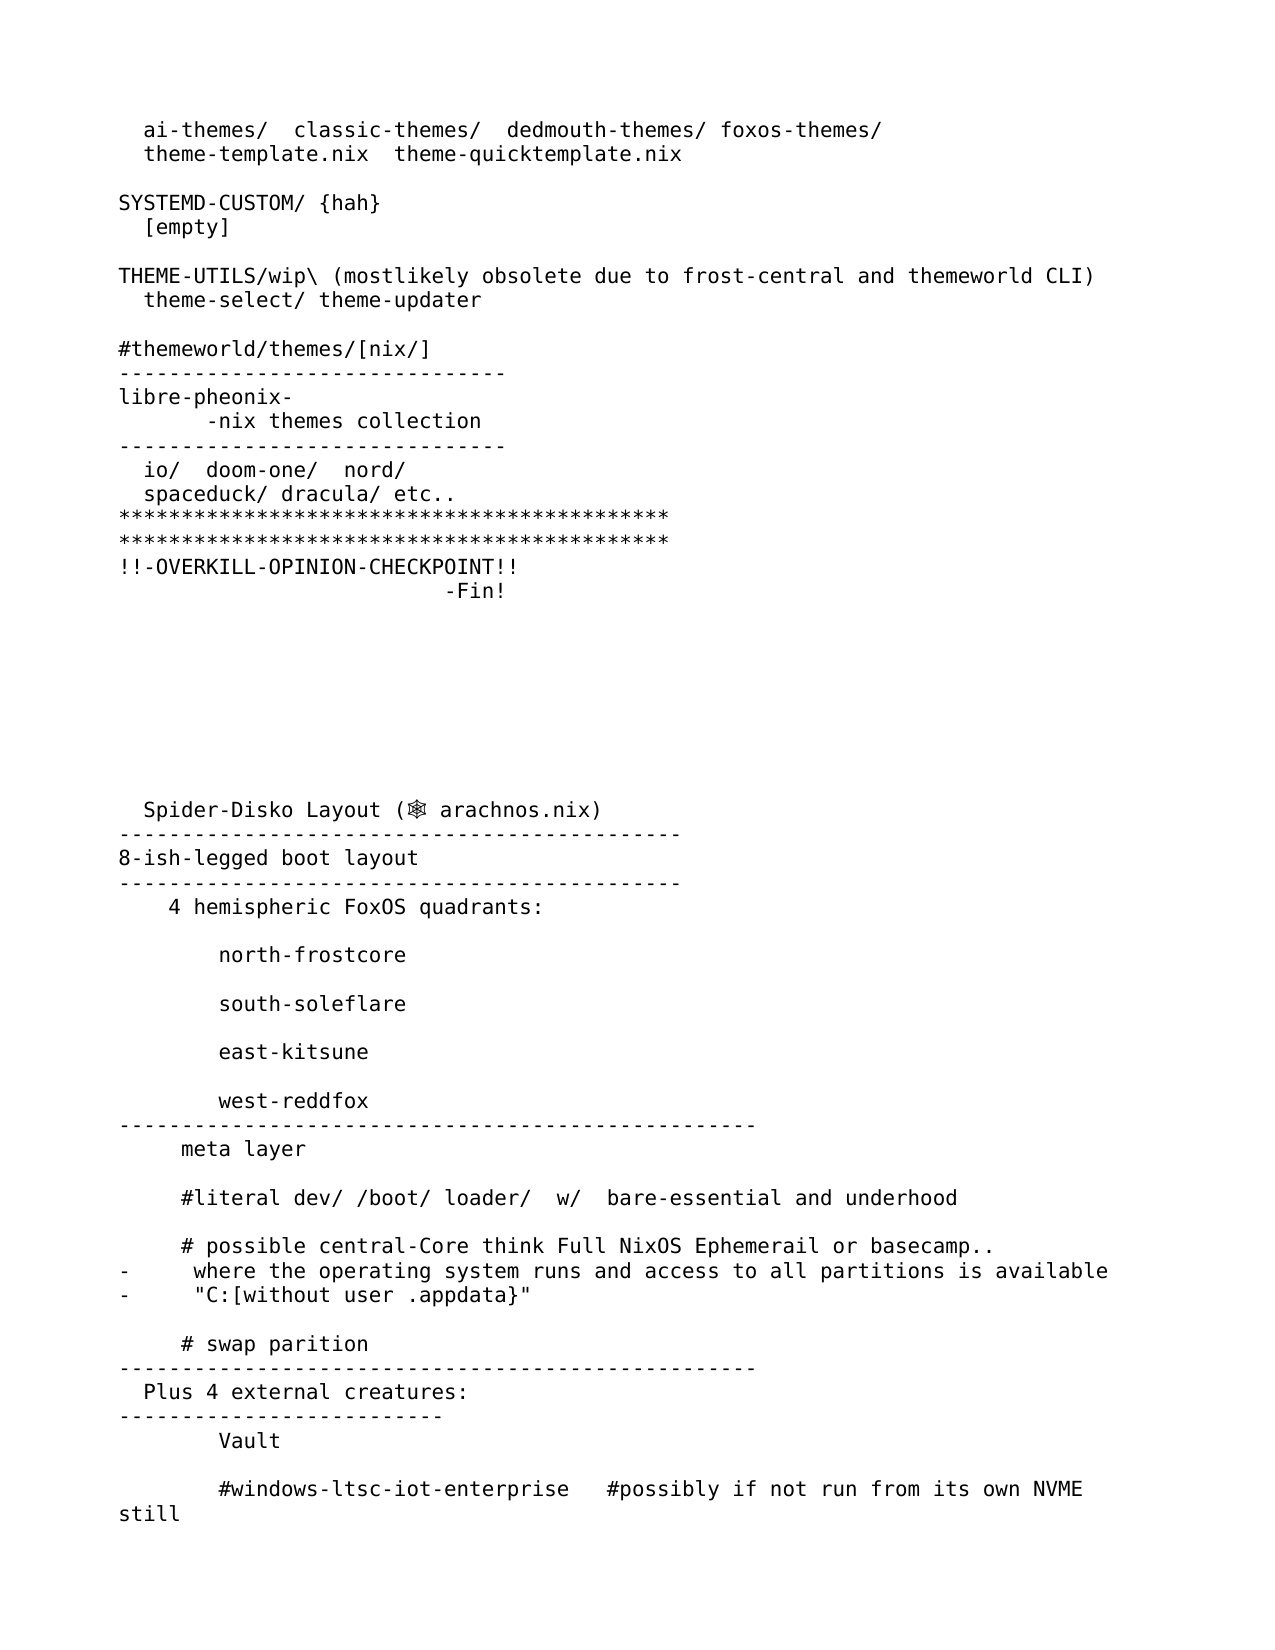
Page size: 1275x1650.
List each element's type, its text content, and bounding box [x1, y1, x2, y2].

text --------------------------------------------------- [118, 1356, 1157, 1380]
text --------------------------------------------------- [118, 1113, 1157, 1137]
text west-reddfox [118, 1089, 1157, 1113]
text --------------------------------------------- [118, 822, 1157, 846]
text # possible central-Core think Full NixOS Ephemerail or basecamp.. - where the operating system runs and access to all partitions is available - "C:[without user .appdata}" [118, 1234, 1157, 1307]
text Spider-Disko Layout (🕸️ arachnos.nix) [118, 798, 1157, 822]
text spaceduck/ dracula/ etc.. [118, 482, 1157, 506]
text ******************************************** [118, 531, 1157, 555]
text Vault [118, 1429, 1157, 1453]
text ******************************************** [118, 506, 1157, 531]
text north-frostcore [118, 943, 1157, 968]
text -nix themes collection [118, 409, 1157, 434]
text -------------------------- [118, 1404, 1157, 1429]
text east-kitsune [118, 1040, 1157, 1065]
text SYSTEMD-CUSTOM/ {hah} [118, 191, 1157, 215]
text theme-template.nix theme-quicktemplate.nix [118, 142, 1157, 167]
text libre-pheonix- [118, 385, 1157, 409]
text theme-select/ theme-updater [118, 288, 1157, 312]
text 4 hemispheric FoxOS quadrants: [118, 895, 1157, 919]
text ------------------------------- [118, 361, 1157, 385]
text meta layer [118, 1137, 1157, 1162]
text #themeworld/themes/[nix/] [118, 337, 1157, 361]
text # swap parition [118, 1332, 1157, 1356]
text #windows-ltsc-iot-enterprise #possibly if not run from its own NVME still [118, 1477, 1157, 1526]
text io/ doom-one/ nord/ [118, 458, 1157, 482]
text Plus 4 external creatures: [118, 1380, 1157, 1404]
text 8-ish-legged boot layout [118, 846, 1157, 871]
text south-soleflare [118, 992, 1157, 1016]
text ai-themes/ classic-themes/ dedmouth-themes/ foxos-themes/ [118, 118, 1157, 142]
text --------------------------------------------- [118, 871, 1157, 895]
text -Fin! [118, 579, 1157, 603]
text [empty] [118, 215, 1157, 239]
text THEME-UTILS/wip\ (mostlikely obsolete due to frost-central and themeworld CLI) [118, 264, 1157, 288]
text #literal dev/ /boot/ loader/ w/ bare-essential and underhood [118, 1186, 1157, 1210]
text ------------------------------- [118, 434, 1157, 458]
text !!-OVERKILL-OPINION-CHECKPOINT!! [118, 555, 1157, 579]
